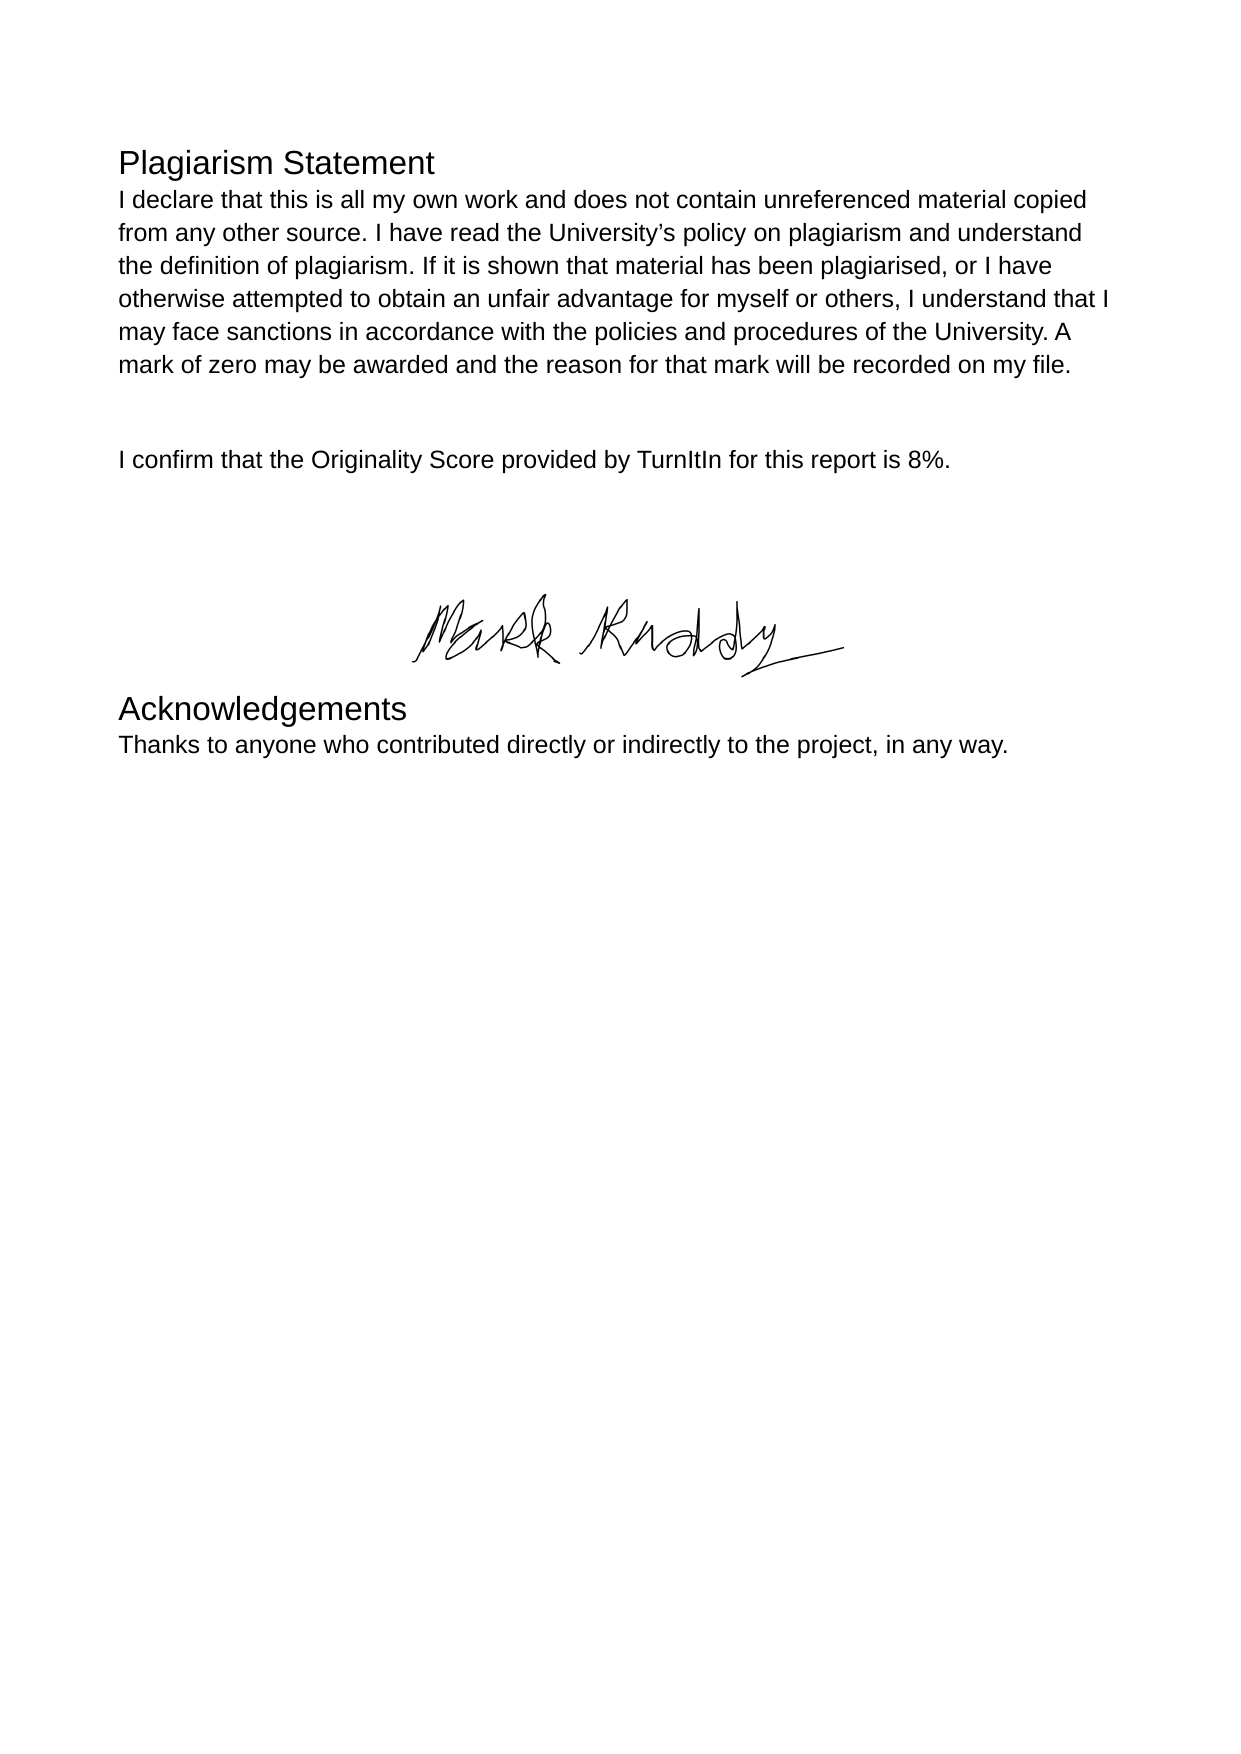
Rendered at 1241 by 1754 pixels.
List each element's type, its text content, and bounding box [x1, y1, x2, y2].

subtitle Acknowledgements [118, 604, 1122, 727]
text Thanks to anyone who contributed directly or indirectly to the project, in any way. [118, 730, 1122, 759]
text I declare that this is all my own work and does not contain unreferenced material copied from any other source. I have read the University’s policy on plagiarism and understand the definition of plagiarism. If it is shown that material has been plagiarised, or I have otherwise attempted to obtain an unfair advantage for myself or others, I understand that I may face sanctions in accordance with the policies and procedures of the University. A mark of zero may be awarded and the reason for that mark will be recorded on my file. [118, 184, 1122, 378]
picture [396, 550, 845, 689]
text I confirm that the Originality Score provided by TurnItIn for this report is 8%. [118, 445, 1122, 474]
subtitle Plagiarism Statement [118, 143, 1122, 182]
